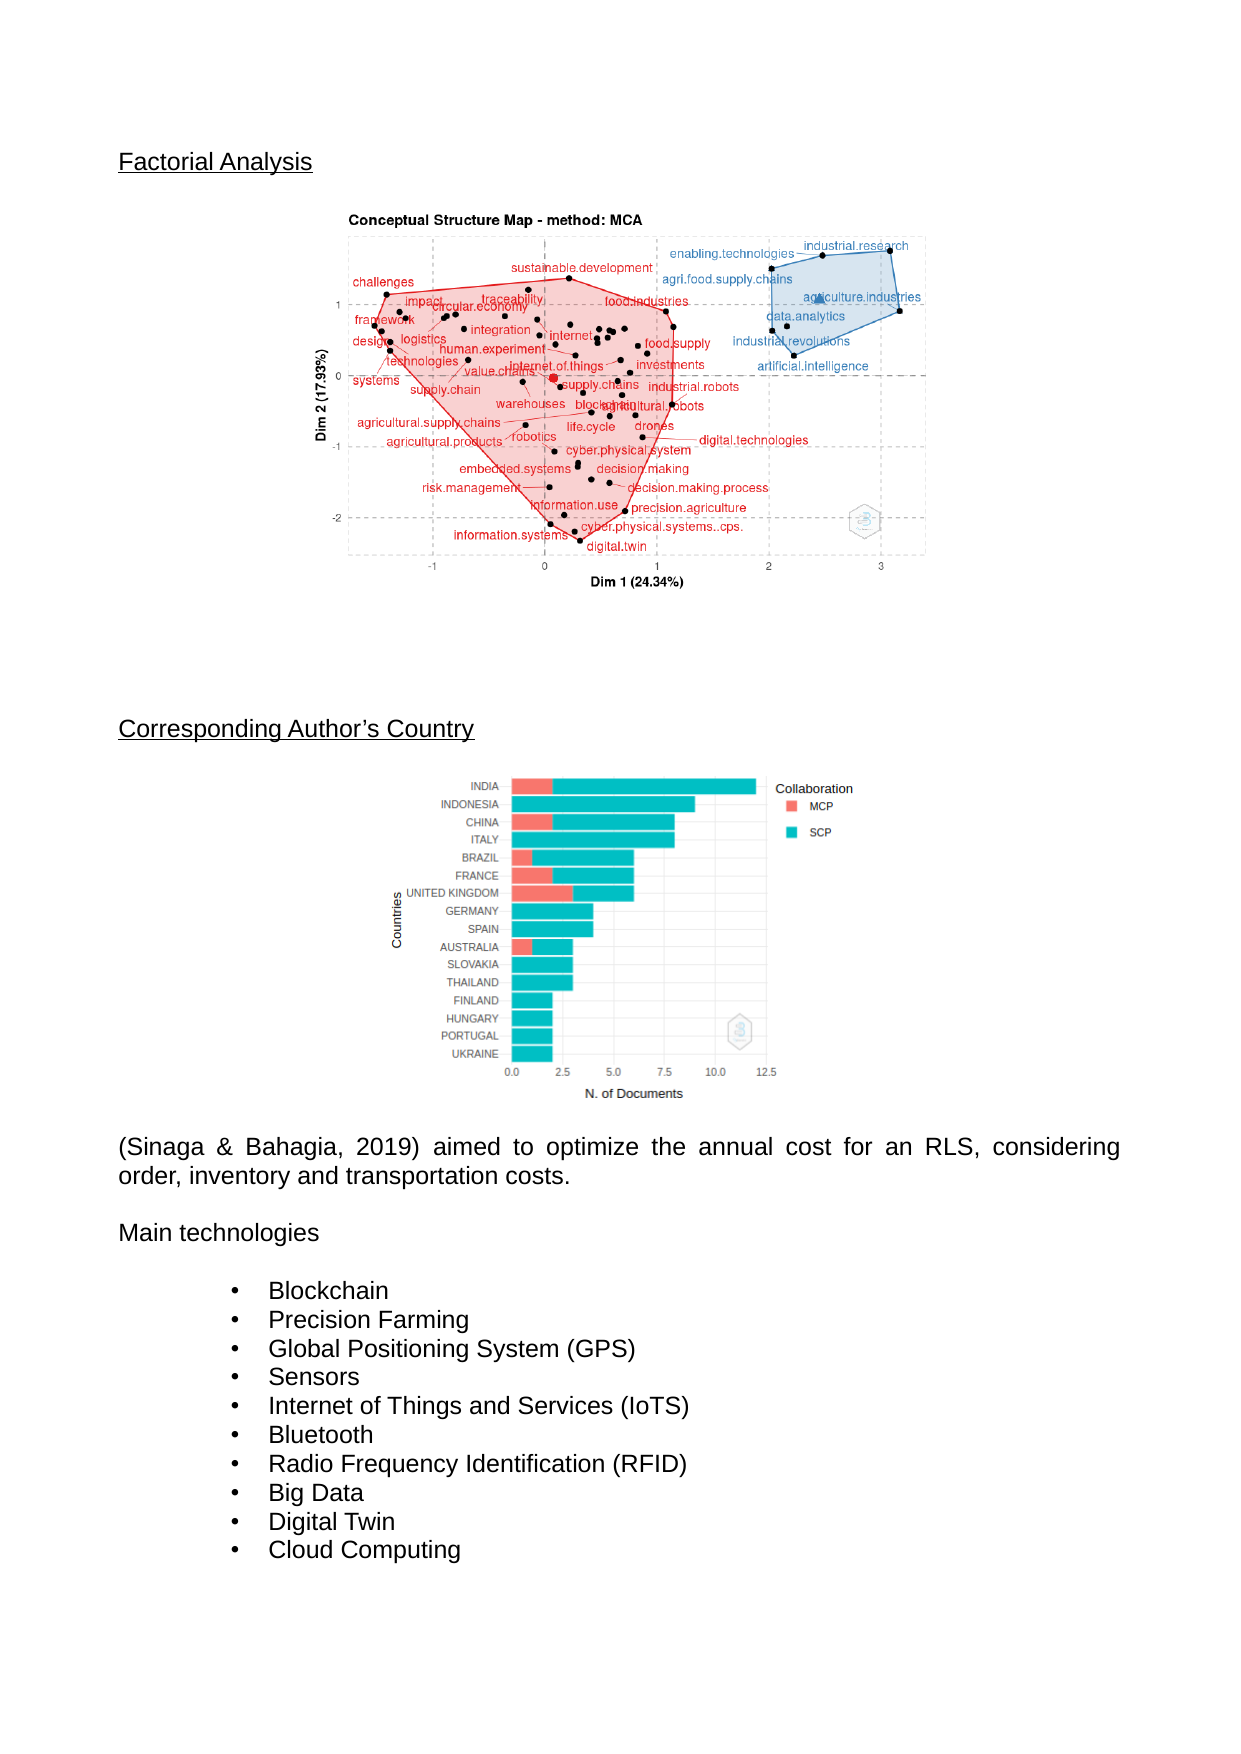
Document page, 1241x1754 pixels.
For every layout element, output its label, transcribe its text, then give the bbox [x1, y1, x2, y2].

list Radio Frequency Identification (RFID) [231, 1449, 1122, 1478]
list Bluetooth [231, 1420, 1122, 1449]
list Precision Farming [231, 1305, 1122, 1333]
text Main technologies [118, 1218, 1122, 1247]
list Blockchain [231, 1276, 1122, 1305]
list Internet of Things and Services (IoTS) [231, 1391, 1122, 1420]
text Corresponding Author’s Country [118, 713, 1122, 742]
list Big Data [231, 1478, 1122, 1507]
text (Sinaga & Bahagia, 2019) aimed to optimize the annual cost for an RLS, considering order, inventory and transportation costs. [118, 1132, 1122, 1189]
text Factorial Analysis [118, 147, 1122, 176]
list Global Positioning System (GPS) [231, 1333, 1122, 1362]
picture [383, 771, 858, 1104]
list Cloud Computing [231, 1536, 1122, 1564]
list Digital Twin [231, 1507, 1122, 1536]
list Sensors [231, 1362, 1122, 1391]
picture [308, 207, 933, 596]
